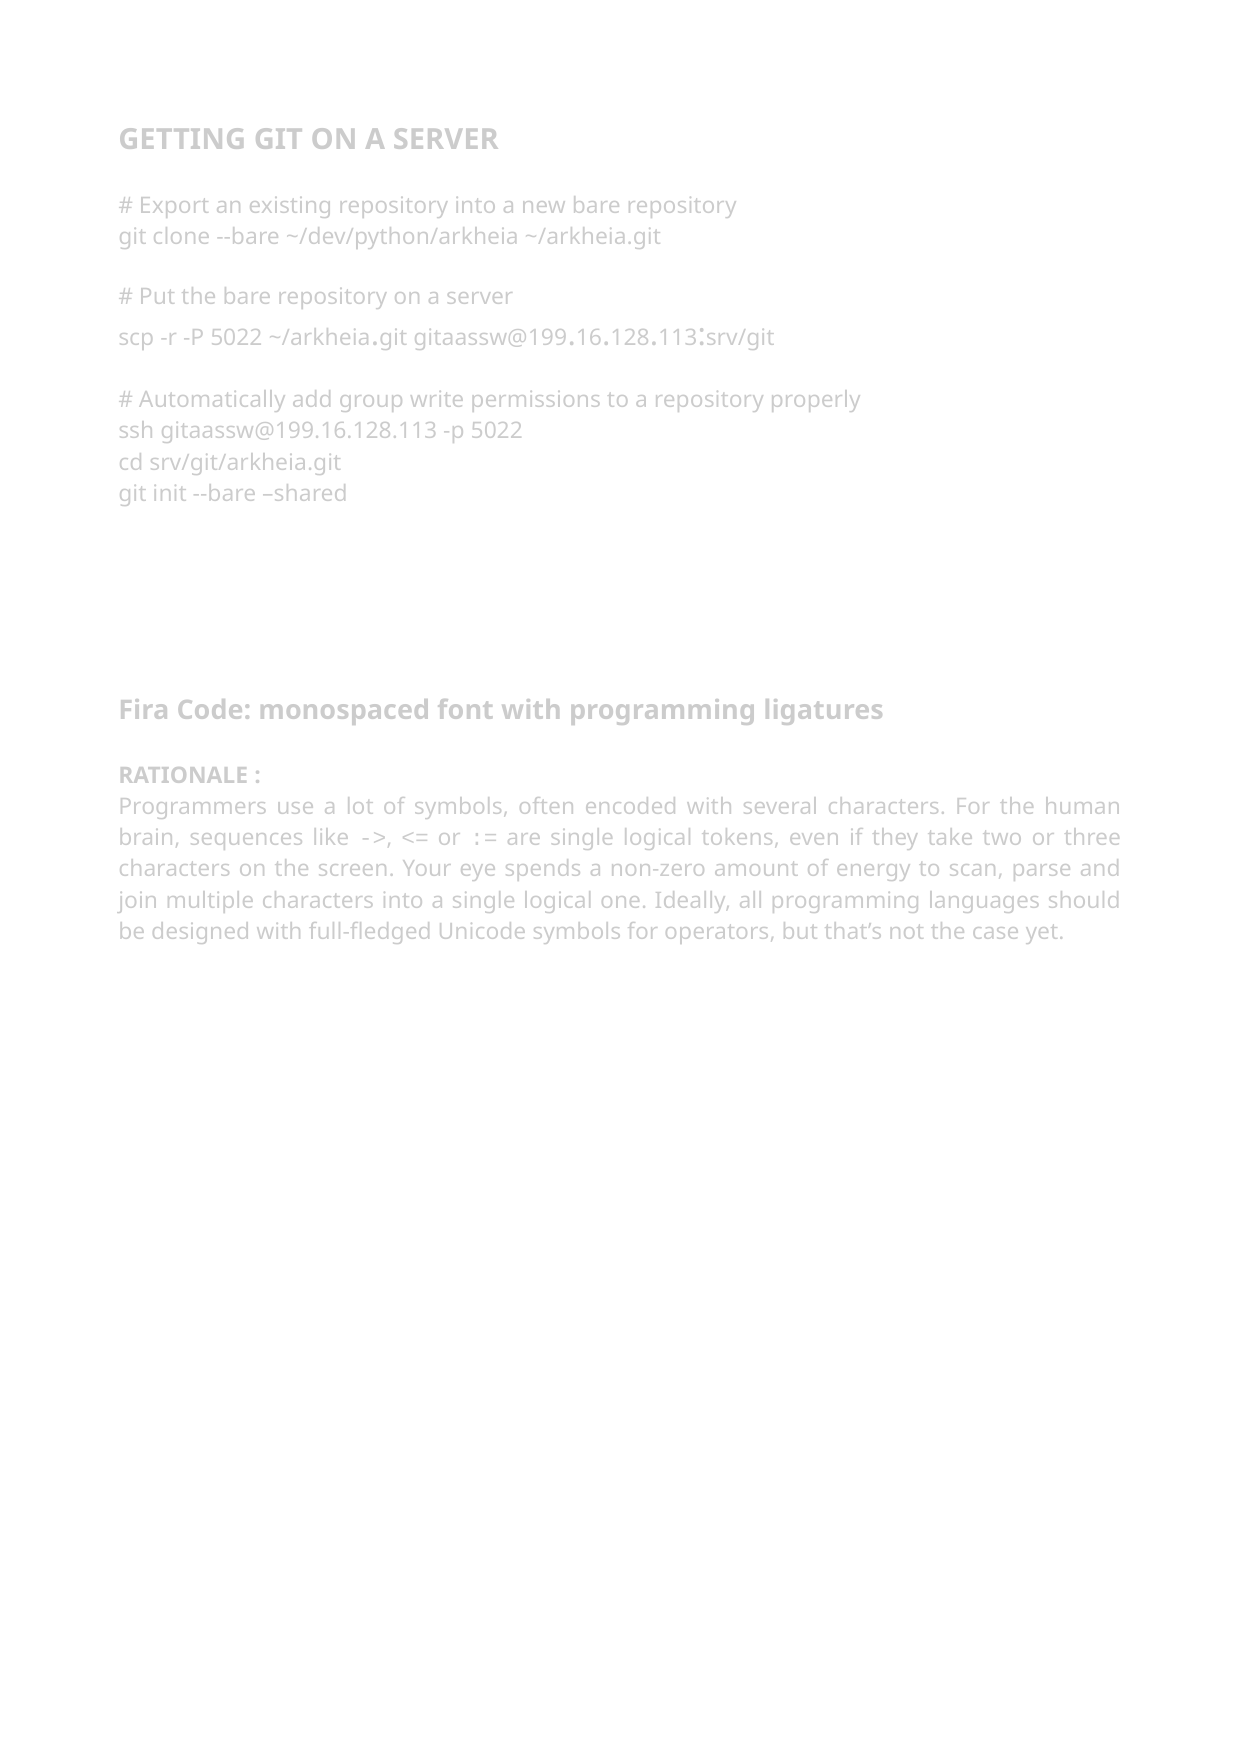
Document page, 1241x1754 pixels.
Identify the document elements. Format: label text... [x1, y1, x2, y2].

text ssh gitaassw@199.16.128.113 -p 5022 [118, 414, 1122, 445]
text cd srv/git/arkheia.git [118, 445, 1122, 477]
text git init --bare –shared [118, 477, 1122, 508]
text Fira Code: monospaced font with programming ligatures [118, 690, 1122, 727]
text # Automatically add group write permissions to a repository properly [118, 383, 1122, 414]
text Programmers use a lot of symbols, often encoded with several characters. For the human brain, sequences like ->, <= or := are single logical tokens, even if they take two or three characters on the screen. Your eye spends a non-zero amount of energy to scan, parse and join multiple characters into a single logical one. Ideally, all programming languages should be designed with full-fledged Unicode symbols for operators, but that’s not the case yet. [118, 790, 1122, 946]
text GETTING GIT ON A SERVER [118, 118, 1122, 158]
text git clone --bare ~/dev/python/arkheia ~/arkheia.git [118, 220, 1122, 252]
text # Export an existing repository into a new bare repository [118, 189, 1122, 220]
text RATIONALE : [118, 758, 1122, 790]
text # Put the bare repository on a server [118, 280, 1122, 312]
text scp -r -P 5022 ~/arkheia.git gitaassw@199.16.128.113:srv/git [118, 312, 1122, 354]
